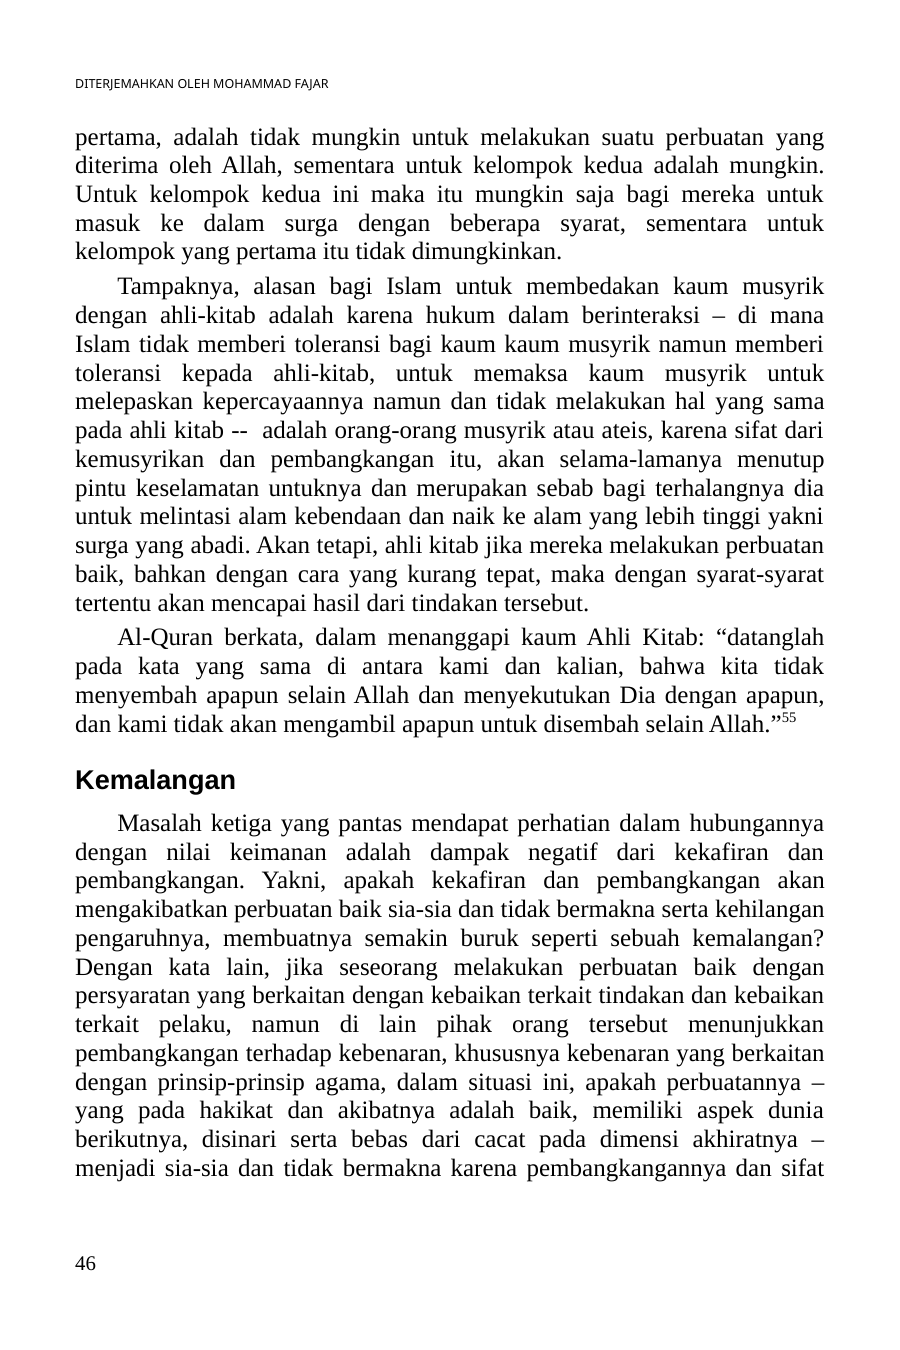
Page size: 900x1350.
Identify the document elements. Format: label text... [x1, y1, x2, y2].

text pertama, adalah tidak mungkin untuk melakukan suatu perbuatan yang diterima oleh Allah, sementara untuk kelompok kedua adalah mungkin. Untuk kelompok kedua ini maka itu mungkin saja bagi mereka untuk masuk ke dalam surga dengan beberapa syarat, sementara untuk kelompok yang pertama itu tidak dimungkinkan. [75, 122, 825, 265]
text Masalah ketiga yang pantas mendapat perhatian dalam hubungannya dengan nilai keimanan adalah dampak negatif dari kekafiran dan pembangkangan. Yakni, apakah kekafiran dan pembangkangan akan mengakibatkan perbuatan baik sia-sia dan tidak bermakna serta kehilangan pengaruhnya, membuatnya semakin buruk seperti sebuah kemalangan? Dengan kata lain, jika seseorang melakukan perbuatan baik dengan persyaratan yang berkaitan dengan kebaikan terkait tindakan dan kebaikan terkait pelaku, namun di lain pihak orang tersebut menunjukkan pembangkangan terhadap kebenaran, khususnya kebenaran yang berkaitan dengan prinsip-prinsip agama, dalam situasi ini, apakah perbuatannya – yang pada hakikat dan akibatnya adalah baik, memiliki aspek dunia berikutnya, disinari serta bebas dari cacat pada dimensi akhiratnya – menjadi sia-sia dan tidak bermakna karena pembangkangannya dan sifat [75, 808, 825, 1182]
subtitle Kemalangan [75, 764, 825, 796]
text Al-Quran berkata, dalam menanggapi kaum Ahli Kitab: “datanglah pada kata yang sama di antara kami dan kalian, bahwa kita tidak menyembah apapun selain Allah dan menyekutukan Dia dengan apapun, dan kami tidak akan mengambil apapun untuk disembah selain Allah.” [75, 622, 825, 737]
text Tampaknya, alasan bagi Islam untuk membedakan kaum musyrik dengan ahli-kitab adalah karena hukum dalam berinteraksi – di mana Islam tidak memberi toleransi bagi kaum kaum musyrik namun memberi toleransi kepada ahli-kitab, untuk memaksa kaum musyrik untuk melepaskan kepercayaannya namun dan tidak melakukan hal yang sama pada ahli kitab -- adalah orang-orang musyrik atau ateis, karena sifat dari kemusyrikan dan pembangkangan itu, akan selama-lamanya menutup pintu keselamatan untuknya dan merupakan sebab bagi terhalangnya dia untuk melintasi alam kebendaan dan naik ke alam yang lebih tinggi yakni surga yang abadi. Akan tetapi, ahli kitab jika mereka melakukan perbuatan baik, bahkan dengan cara yang kurang tepat, maka dengan syarat-syarat tertentu akan mencapai hasil dari tindakan tersebut. [75, 271, 825, 616]
